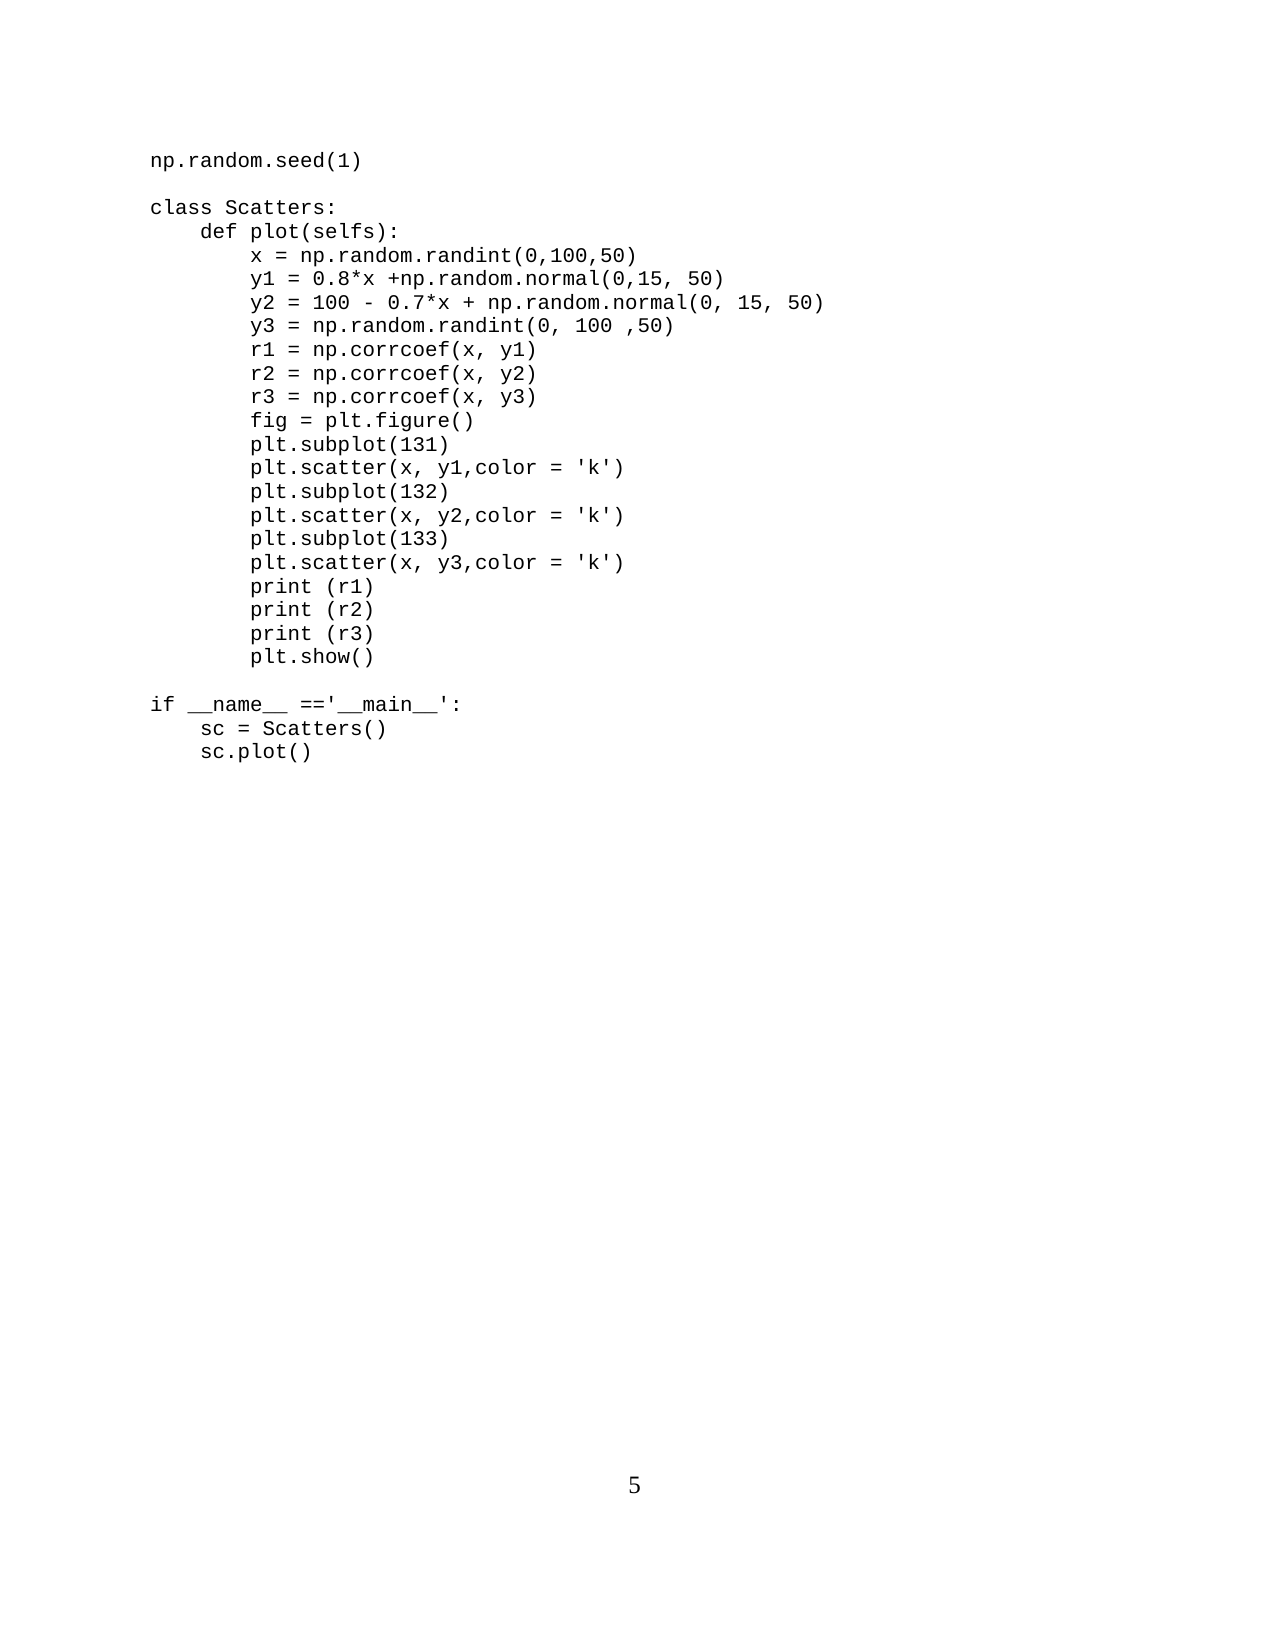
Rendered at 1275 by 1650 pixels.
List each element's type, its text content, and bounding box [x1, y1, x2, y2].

text print (r3) [150, 623, 1125, 647]
text class Scatters: [150, 197, 1125, 221]
text y2 = 100 - 0.7*x + np.random.normal(0, 15, 50) [150, 292, 1125, 316]
text y1 = 0.8*x +np.random.normal(0,15, 50) [150, 268, 1125, 292]
text r1 = np.corrcoef(x, y1) [150, 339, 1125, 363]
text sc = Scatters() [150, 717, 1125, 741]
text plt.scatter(x, y1,color = 'k') [150, 457, 1125, 481]
text if __name__ =='__main__': [150, 694, 1125, 717]
text print (r1) [150, 576, 1125, 599]
text r2 = np.corrcoef(x, y2) [150, 363, 1125, 386]
text np.random.seed(1) [150, 150, 1125, 174]
text plt.subplot(132) [150, 481, 1125, 505]
text y3 = np.random.randint(0, 100 ,50) [150, 316, 1125, 339]
text sc.plot() [150, 741, 1125, 765]
text r3 = np.corrcoef(x, y3) [150, 386, 1125, 410]
text plt.scatter(x, y2,color = 'k') [150, 505, 1125, 528]
text print (r2) [150, 599, 1125, 623]
text x = np.random.randint(0,100,50) [150, 244, 1125, 268]
text fig = plt.figure() [150, 410, 1125, 434]
text plt.subplot(133) [150, 528, 1125, 552]
text plt.subplot(131) [150, 434, 1125, 457]
text plt.scatter(x, y3,color = 'k') [150, 552, 1125, 576]
text plt.show() [150, 647, 1125, 670]
text def plot(selfs): [150, 221, 1125, 244]
